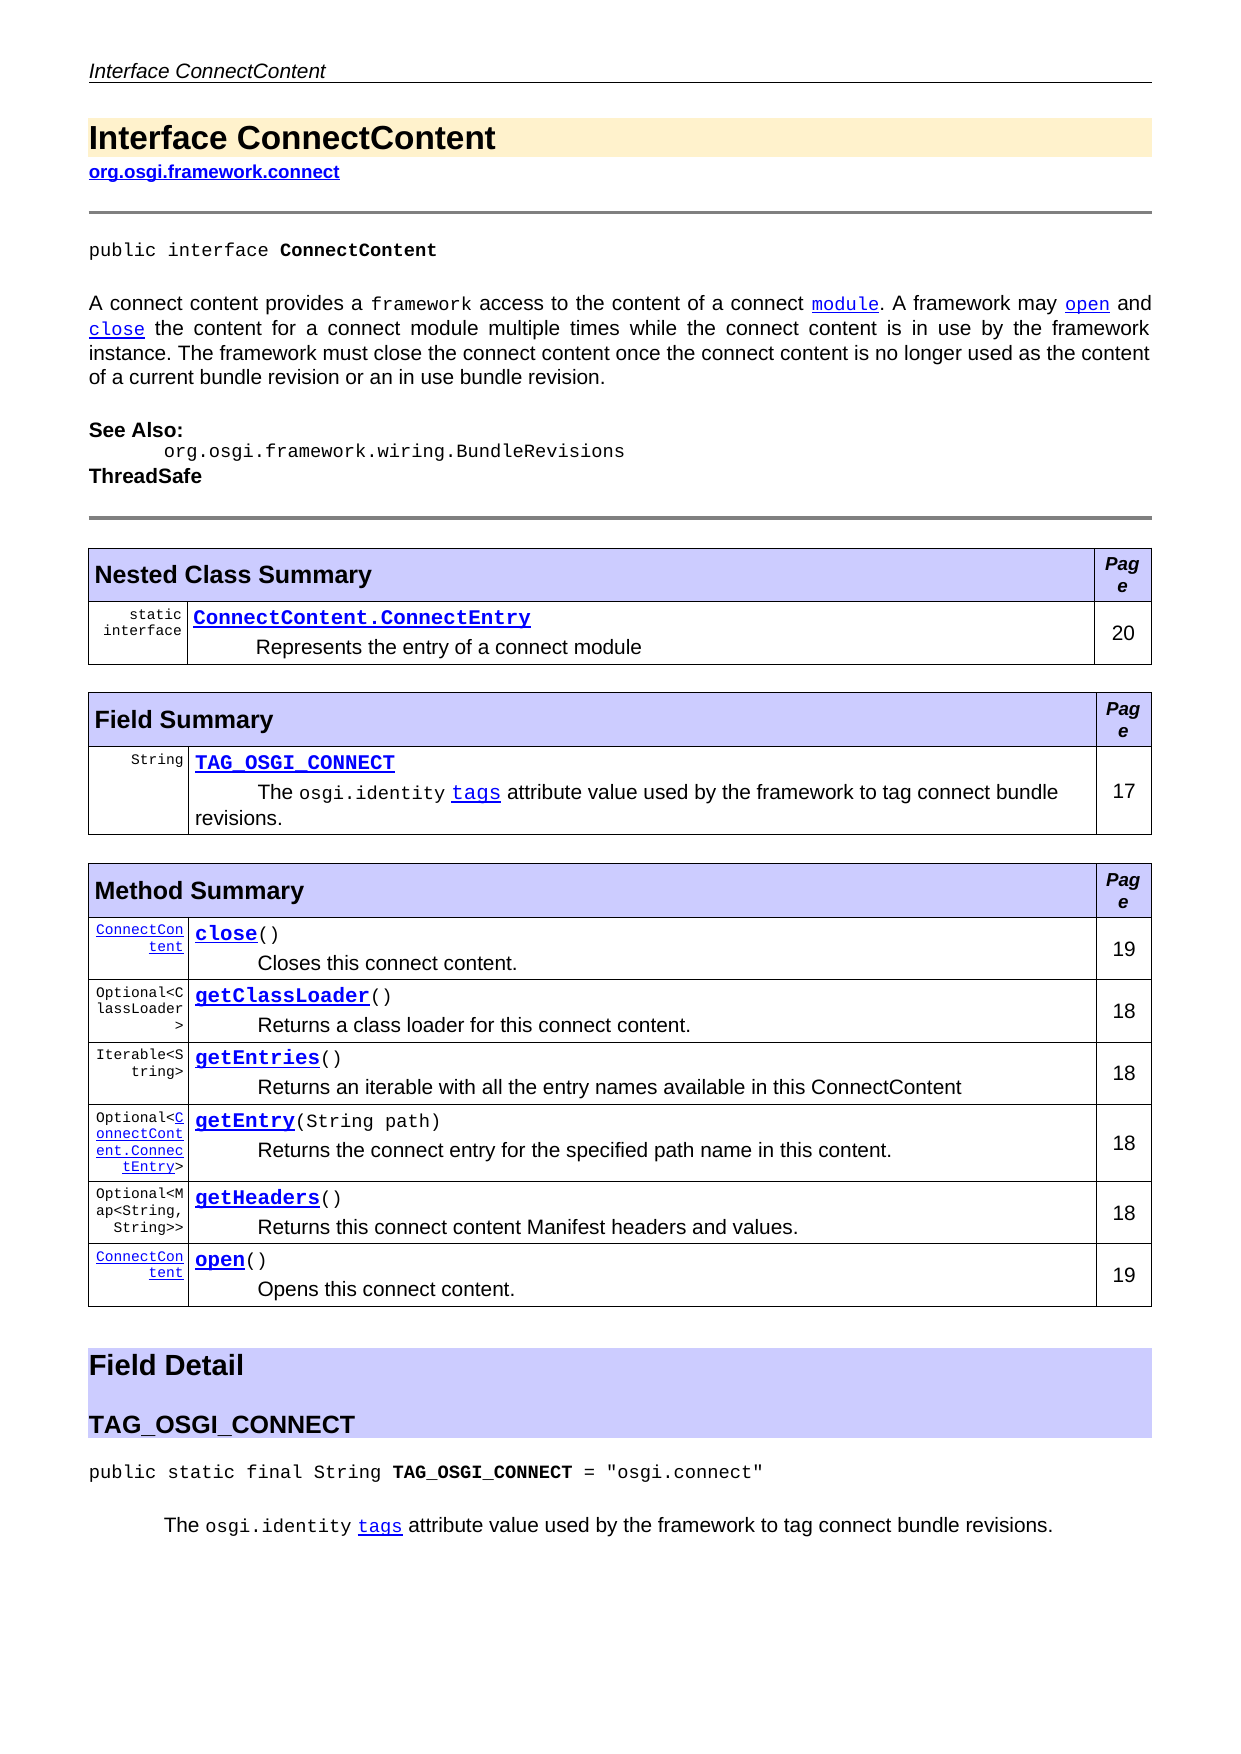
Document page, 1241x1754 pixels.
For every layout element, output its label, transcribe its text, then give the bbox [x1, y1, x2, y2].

table_cell getHeaders() Returns this connect content Manifest headers and values. [189, 1182, 1096, 1243]
table_cell static interface [89, 602, 187, 663]
table_cell getEntries() Returns an iterable with all the entry names available in this ConnectContent [189, 1043, 1096, 1104]
text org.osgi.framework.connect [88, 160, 1152, 182]
table_header Page [1095, 549, 1151, 601]
text public static final String TAG_OSGI_CONNECT = "osgi.connect" [88, 1463, 1152, 1484]
table_cell 18 [1097, 1182, 1151, 1243]
table_cell Iterable<String> [89, 1043, 188, 1104]
table_cell Optional<Map<String,String>> [89, 1182, 188, 1243]
table_header Method Summary [89, 864, 1096, 917]
table_cell 17 [1097, 747, 1151, 834]
text org.osgi.framework.wiring.BundleRevisions [163, 442, 1152, 463]
subtitle TAG_OSGI_CONNECT [88, 1410, 1152, 1438]
table_cell open() Opens this connect content. [189, 1244, 1096, 1306]
table_cell ConnectContent.ConnectEntry Represents the entry of a connect module [188, 602, 1094, 663]
table_header Nested Class Summary [89, 549, 1094, 601]
text See Also: [88, 418, 1152, 442]
table_cell 18 [1097, 980, 1151, 1042]
table_cell 18 [1097, 1043, 1151, 1104]
table_cell String [89, 747, 188, 834]
table_cell 19 [1097, 1244, 1151, 1306]
text A connect content provides a framework access to the content of a connect module. A framework may open and close the content for a connect module multiple times while the connect content is in use by the framework instance. The framework must close the connect content once the connect content is no longer used as the content of a current bundle revision or an in use bundle revision. [88, 291, 1152, 389]
text ThreadSafe [88, 463, 1152, 487]
table_cell 18 [1097, 1105, 1151, 1181]
table_cell getClassLoader() Returns a class loader for this connect content. [189, 980, 1096, 1042]
table_cell ConnectContent [89, 918, 188, 979]
table_cell getEntry(String path) Returns the connect entry for the specified path name in this content. [189, 1105, 1096, 1181]
subtitle Field Detail [88, 1348, 1152, 1381]
table_header Field Summary [89, 693, 1096, 746]
table_cell 20 [1095, 602, 1151, 663]
table_cell Optional<ConnectContent.ConnectEntry> [89, 1105, 188, 1181]
text public interface ConnectContent [88, 240, 1152, 262]
table_cell close() Closes this connect content. [189, 918, 1096, 979]
table_header Page [1097, 864, 1151, 917]
subtitle Interface ConnectContent [88, 118, 1152, 157]
table_cell 19 [1097, 918, 1151, 979]
table_cell TAG_OSGI_CONNECT The osgi.identity tags attribute value used by the framework to tag connect bundle revisions. [189, 747, 1096, 834]
table_header Page [1097, 693, 1151, 746]
table_cell Optional<ClassLoader> [89, 980, 188, 1042]
text The osgi.identity tags attribute value used by the framework to tag connect bundle revisions. [163, 1513, 1152, 1538]
table_cell ConnectContent [89, 1244, 188, 1306]
